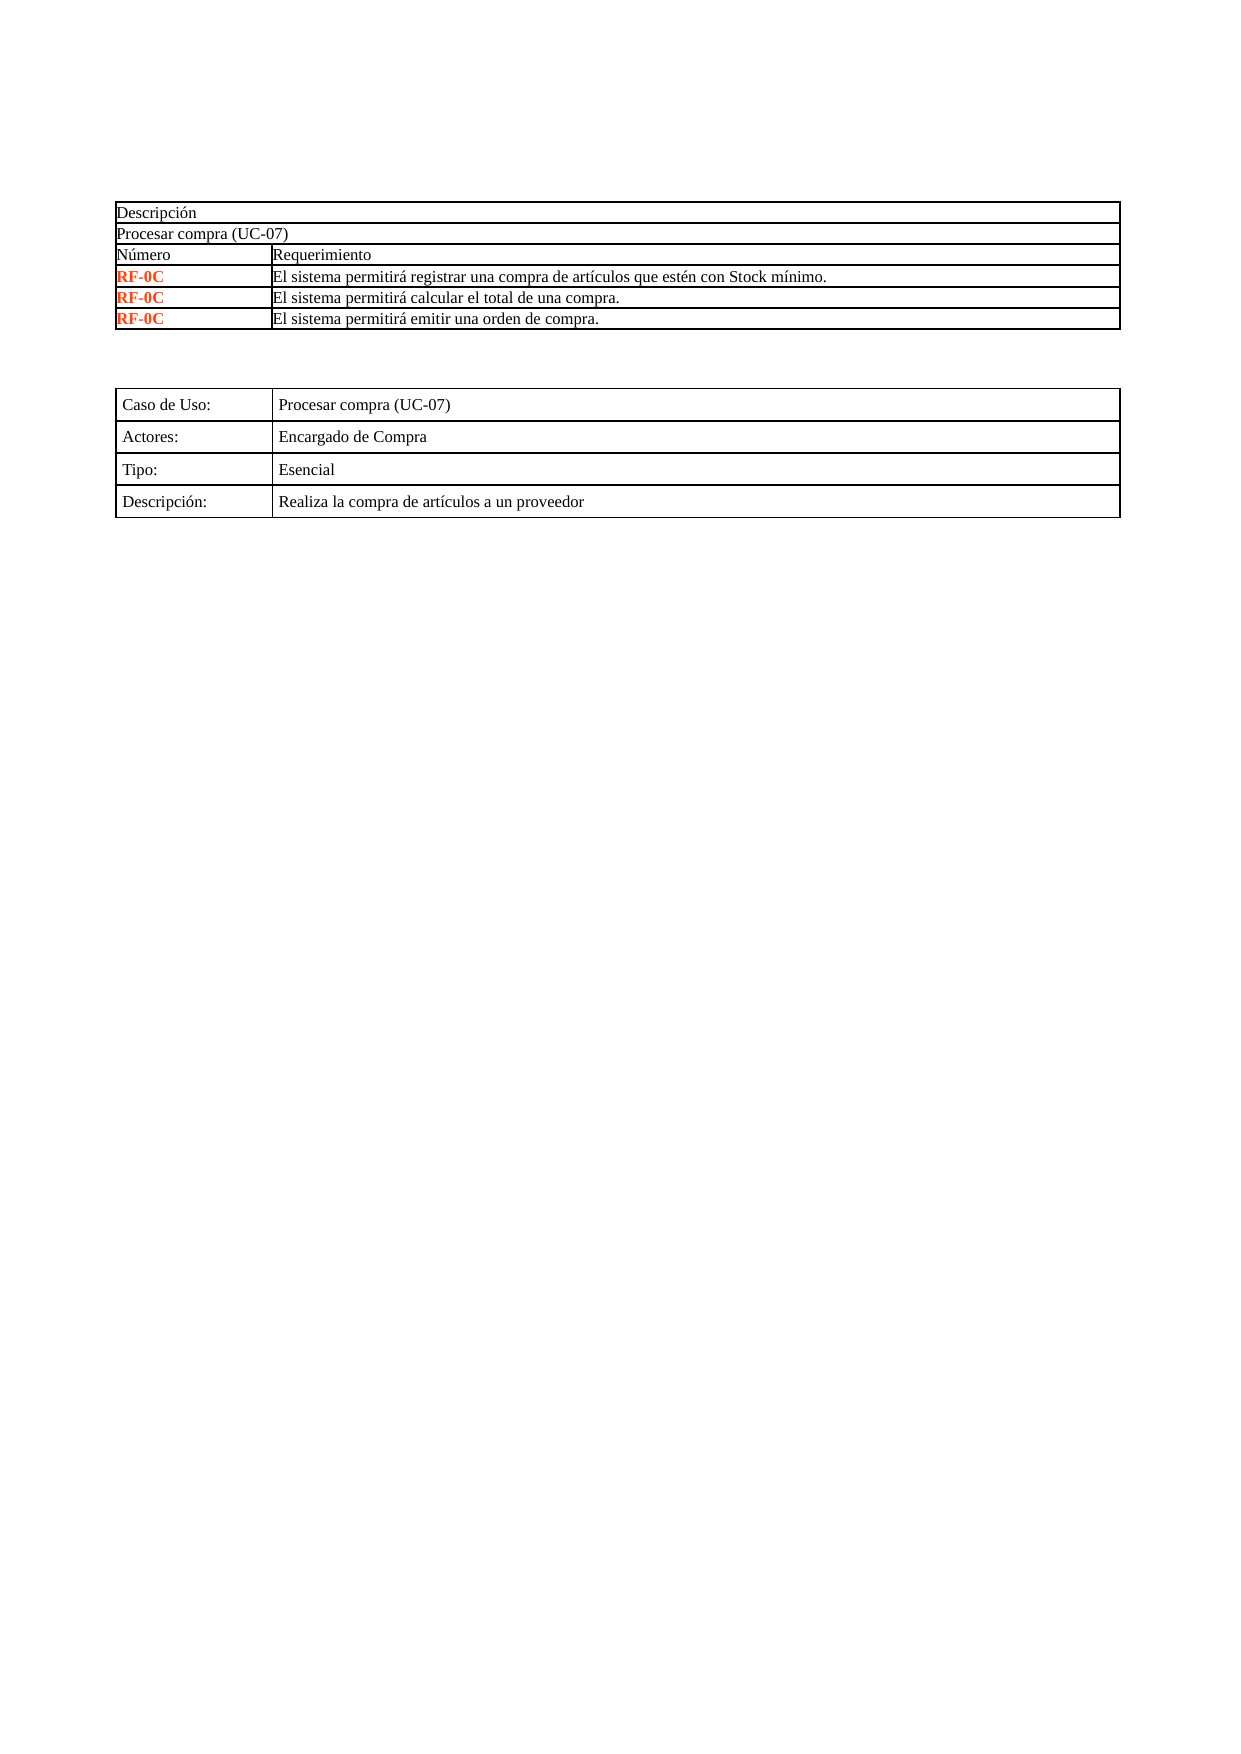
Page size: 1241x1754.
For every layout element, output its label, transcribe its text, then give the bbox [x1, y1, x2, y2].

table_cell El sistema permitirá calcular el total de una compra. [273, 288, 1119, 307]
table_header Caso de Uso: [117, 389, 272, 420]
table_cell RF-0C [117, 266, 271, 286]
table_cell Esencial [273, 454, 1119, 484]
table_cell El sistema permitirá emitir una orden de compra. [273, 309, 1119, 328]
table_cell Descripción: [117, 486, 272, 516]
table_cell Número [117, 245, 271, 264]
table_header Descripción [117, 203, 1119, 222]
table_cell El sistema permitirá registrar una compra de artículos que estén con Stock mínimo. [273, 266, 1119, 286]
table_header Procesar compra (UC-07) [273, 389, 1119, 420]
table_cell Encargado de Compra [273, 422, 1119, 452]
table_cell RF-0C [117, 288, 271, 307]
table_cell Requerimiento [273, 245, 1119, 264]
table_cell RF-0C [117, 309, 271, 328]
table_cell Realiza la compra de artículos a un proveedor [273, 486, 1119, 516]
table_cell Tipo: [117, 454, 272, 484]
table_cell Actores: [117, 422, 272, 452]
